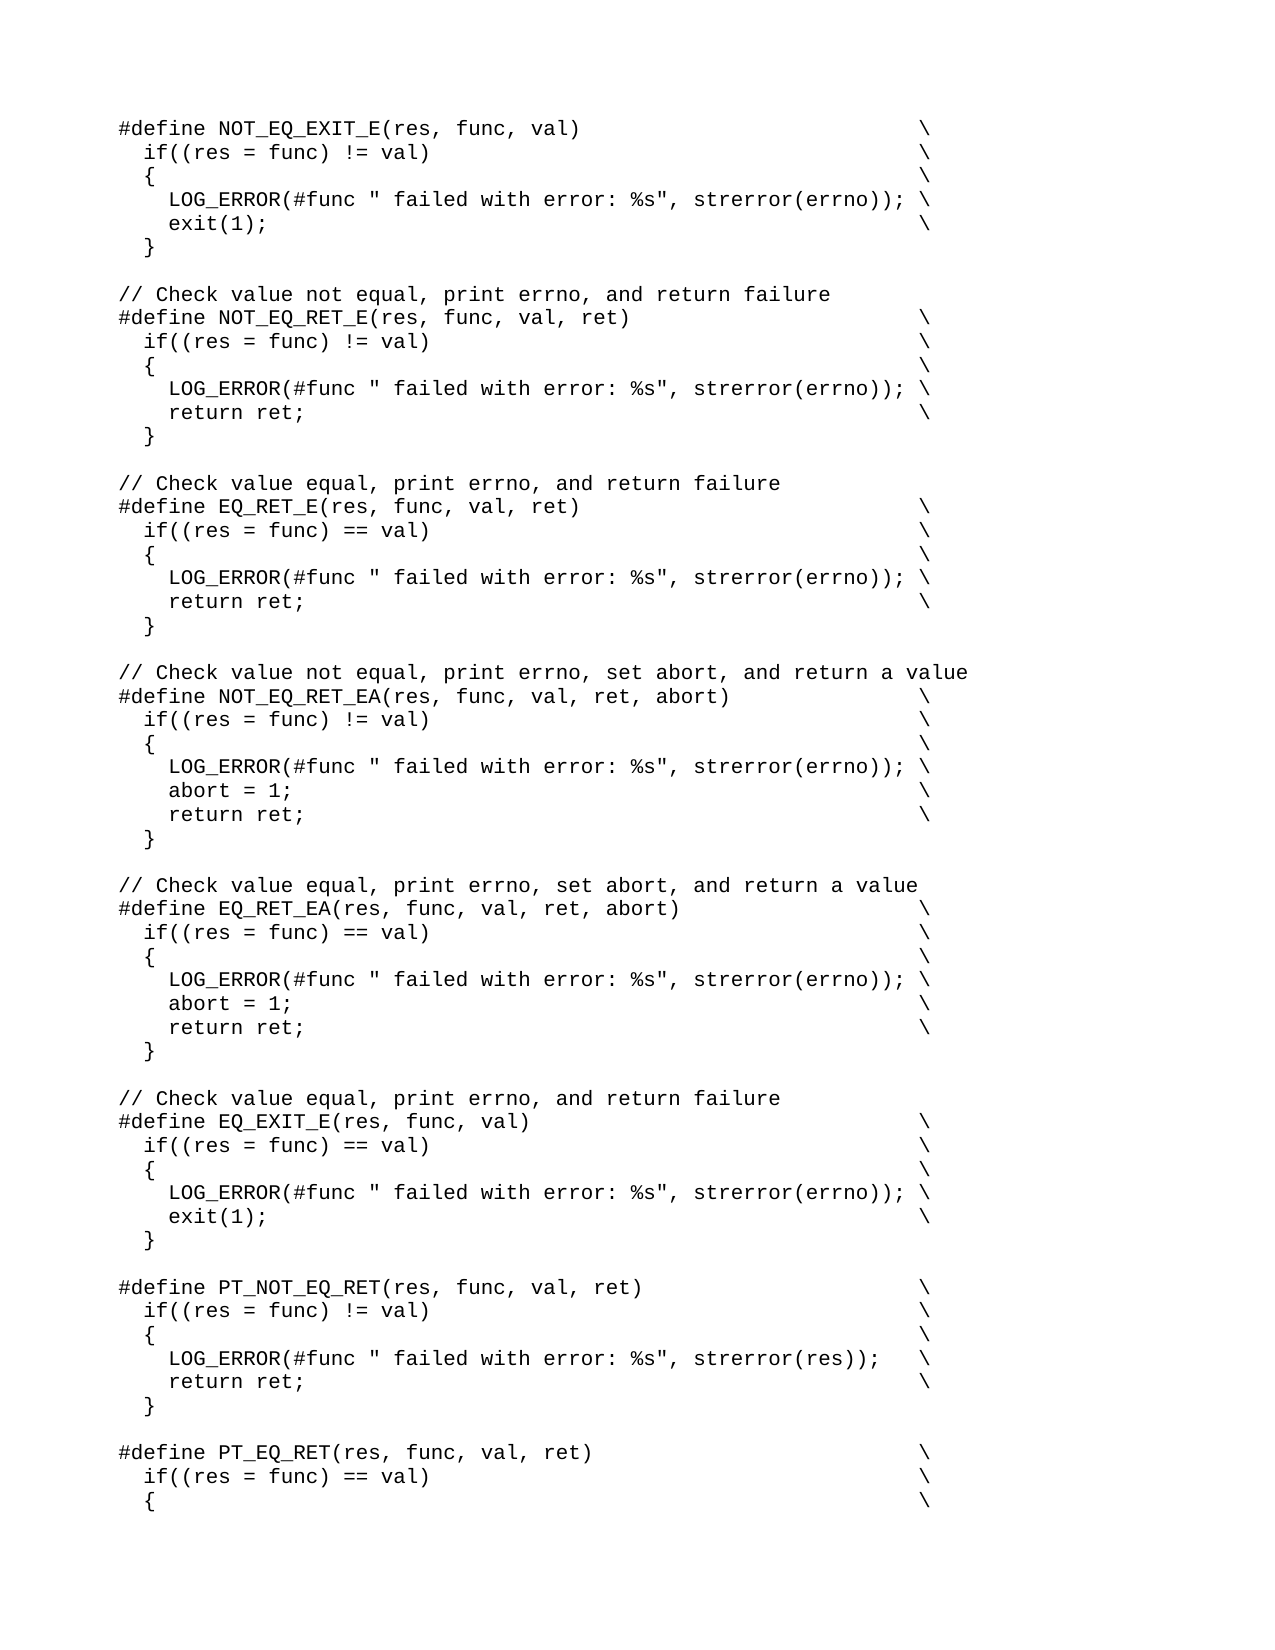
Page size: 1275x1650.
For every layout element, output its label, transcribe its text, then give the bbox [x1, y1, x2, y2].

text { \ [118, 1324, 1157, 1348]
text { \ [118, 733, 1157, 757]
text } [118, 827, 1157, 851]
text if((res = func) != val) \ [118, 709, 1157, 733]
text #define EQ_RET_EA(res, func, val, ret, abort) \ [118, 898, 1157, 922]
text if((res = func) == val) \ [118, 1466, 1157, 1489]
text if((res = func) == val) \ [118, 1135, 1157, 1158]
text } [118, 236, 1157, 260]
text #define NOT_EQ_RET_E(res, func, val, ret) \ [118, 307, 1157, 331]
text #define PT_NOT_EQ_RET(res, func, val, ret) \ [118, 1277, 1157, 1300]
text } [118, 1395, 1157, 1419]
text LOG_ERROR(#func " failed with error: %s", strerror(errno)); \ [118, 757, 1157, 780]
text if((res = func) != val) \ [118, 331, 1157, 354]
text if((res = func) == val) \ [118, 922, 1157, 946]
text { \ [118, 544, 1157, 567]
text // Check value equal, print errno, and return failure [118, 473, 1157, 496]
text // Check value equal, print errno, and return failure [118, 1088, 1157, 1111]
text if((res = func) != val) \ [118, 142, 1157, 165]
text LOG_ERROR(#func " failed with error: %s", strerror(errno)); \ [118, 189, 1157, 213]
text return ret; \ [118, 804, 1157, 827]
text { \ [118, 946, 1157, 969]
text #define NOT_EQ_EXIT_E(res, func, val) \ [118, 118, 1157, 142]
text LOG_ERROR(#func " failed with error: %s", strerror(errno)); \ [118, 1182, 1157, 1206]
text #define NOT_EQ_RET_EA(res, func, val, ret, abort) \ [118, 686, 1157, 709]
text exit(1); \ [118, 1206, 1157, 1229]
text return ret; \ [118, 591, 1157, 615]
text { \ [118, 165, 1157, 189]
text LOG_ERROR(#func " failed with error: %s", strerror(errno)); \ [118, 969, 1157, 993]
text LOG_ERROR(#func " failed with error: %s", strerror(errno)); \ [118, 567, 1157, 591]
text return ret; \ [118, 402, 1157, 426]
text } [118, 1040, 1157, 1064]
text // Check value equal, print errno, set abort, and return a value [118, 875, 1157, 898]
text LOG_ERROR(#func " failed with error: %s", strerror(errno)); \ [118, 378, 1157, 402]
text exit(1); \ [118, 213, 1157, 236]
text #define EQ_RET_E(res, func, val, ret) \ [118, 496, 1157, 520]
text } [118, 1229, 1157, 1253]
text { \ [118, 1158, 1157, 1182]
text { \ [118, 1489, 1157, 1513]
text // Check value not equal, print errno, and return failure [118, 284, 1157, 307]
text return ret; \ [118, 1017, 1157, 1040]
text #define EQ_EXIT_E(res, func, val) \ [118, 1111, 1157, 1135]
text if((res = func) == val) \ [118, 520, 1157, 544]
text abort = 1; \ [118, 993, 1157, 1017]
text } [118, 426, 1157, 449]
text abort = 1; \ [118, 780, 1157, 804]
text { \ [118, 354, 1157, 378]
text LOG_ERROR(#func " failed with error: %s", strerror(res)); \ [118, 1348, 1157, 1371]
text if((res = func) != val) \ [118, 1300, 1157, 1324]
text #define PT_EQ_RET(res, func, val, ret) \ [118, 1442, 1157, 1466]
text } [118, 615, 1157, 638]
text // Check value not equal, print errno, set abort, and return a value [118, 662, 1157, 686]
text return ret; \ [118, 1371, 1157, 1395]
